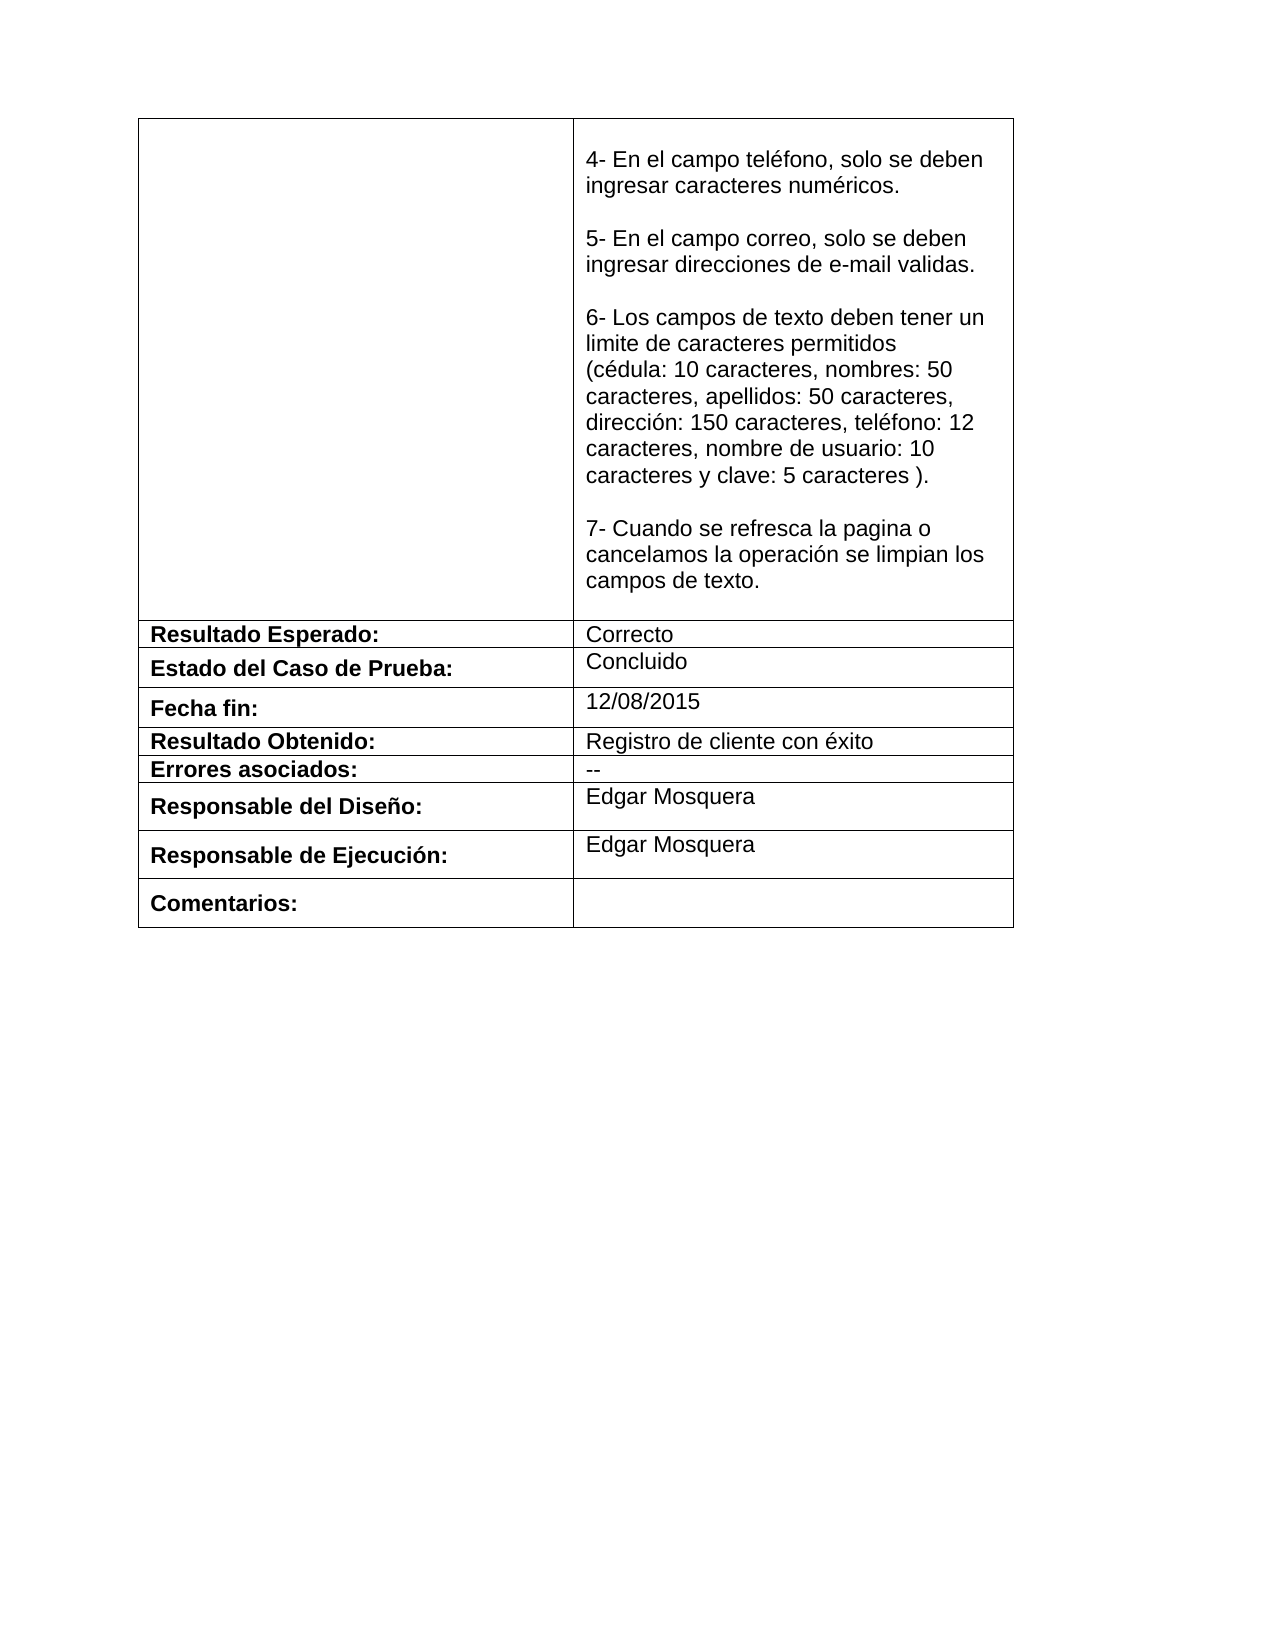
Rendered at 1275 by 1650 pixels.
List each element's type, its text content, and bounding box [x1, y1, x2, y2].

table_cell 12/08/2015 [574, 688, 1013, 727]
table_cell Edgar Mosquera [574, 783, 1013, 830]
table_cell Resultado Obtenido: [139, 728, 573, 754]
table_cell Responsable del Diseño: [139, 783, 573, 830]
table_cell 4- En el campo teléfono, solo se deben ingresar caracteres numéricos. 5- En el campo correo, solo se deben ingresar direcciones de e-mail validas. 6- Los campos de texto deben tener un limite de caracteres permitidos (cédula: 10 caracteres, nombres: 50 caracteres, apellidos: 50 caracteres, dirección: 150 caracteres, teléfono: 12 caracteres, nombre de usuario: 10 caracteres y clave: 5 caracteres ). 7- Cuando se refresca la pagina o cancelamos la operación se limpian los campos de texto. [574, 119, 1013, 620]
table_cell Estado del Caso de Prueba: [139, 648, 573, 687]
table_cell Edgar Mosquera [574, 831, 1013, 878]
table_cell Resultado Esperado: [139, 621, 573, 647]
table_cell [139, 119, 573, 620]
table_cell Concluido [574, 648, 1013, 687]
table_cell Comentarios: [139, 879, 573, 927]
table_cell Errores asociados: [139, 756, 573, 782]
table_cell Correcto [574, 621, 1013, 647]
table_cell [574, 879, 1013, 927]
table_cell Responsable de Ejecución: [139, 831, 573, 878]
table_cell Fecha fin: [139, 688, 573, 727]
table_cell Registro de cliente con éxito [574, 728, 1013, 754]
table_cell -- [574, 756, 1013, 782]
